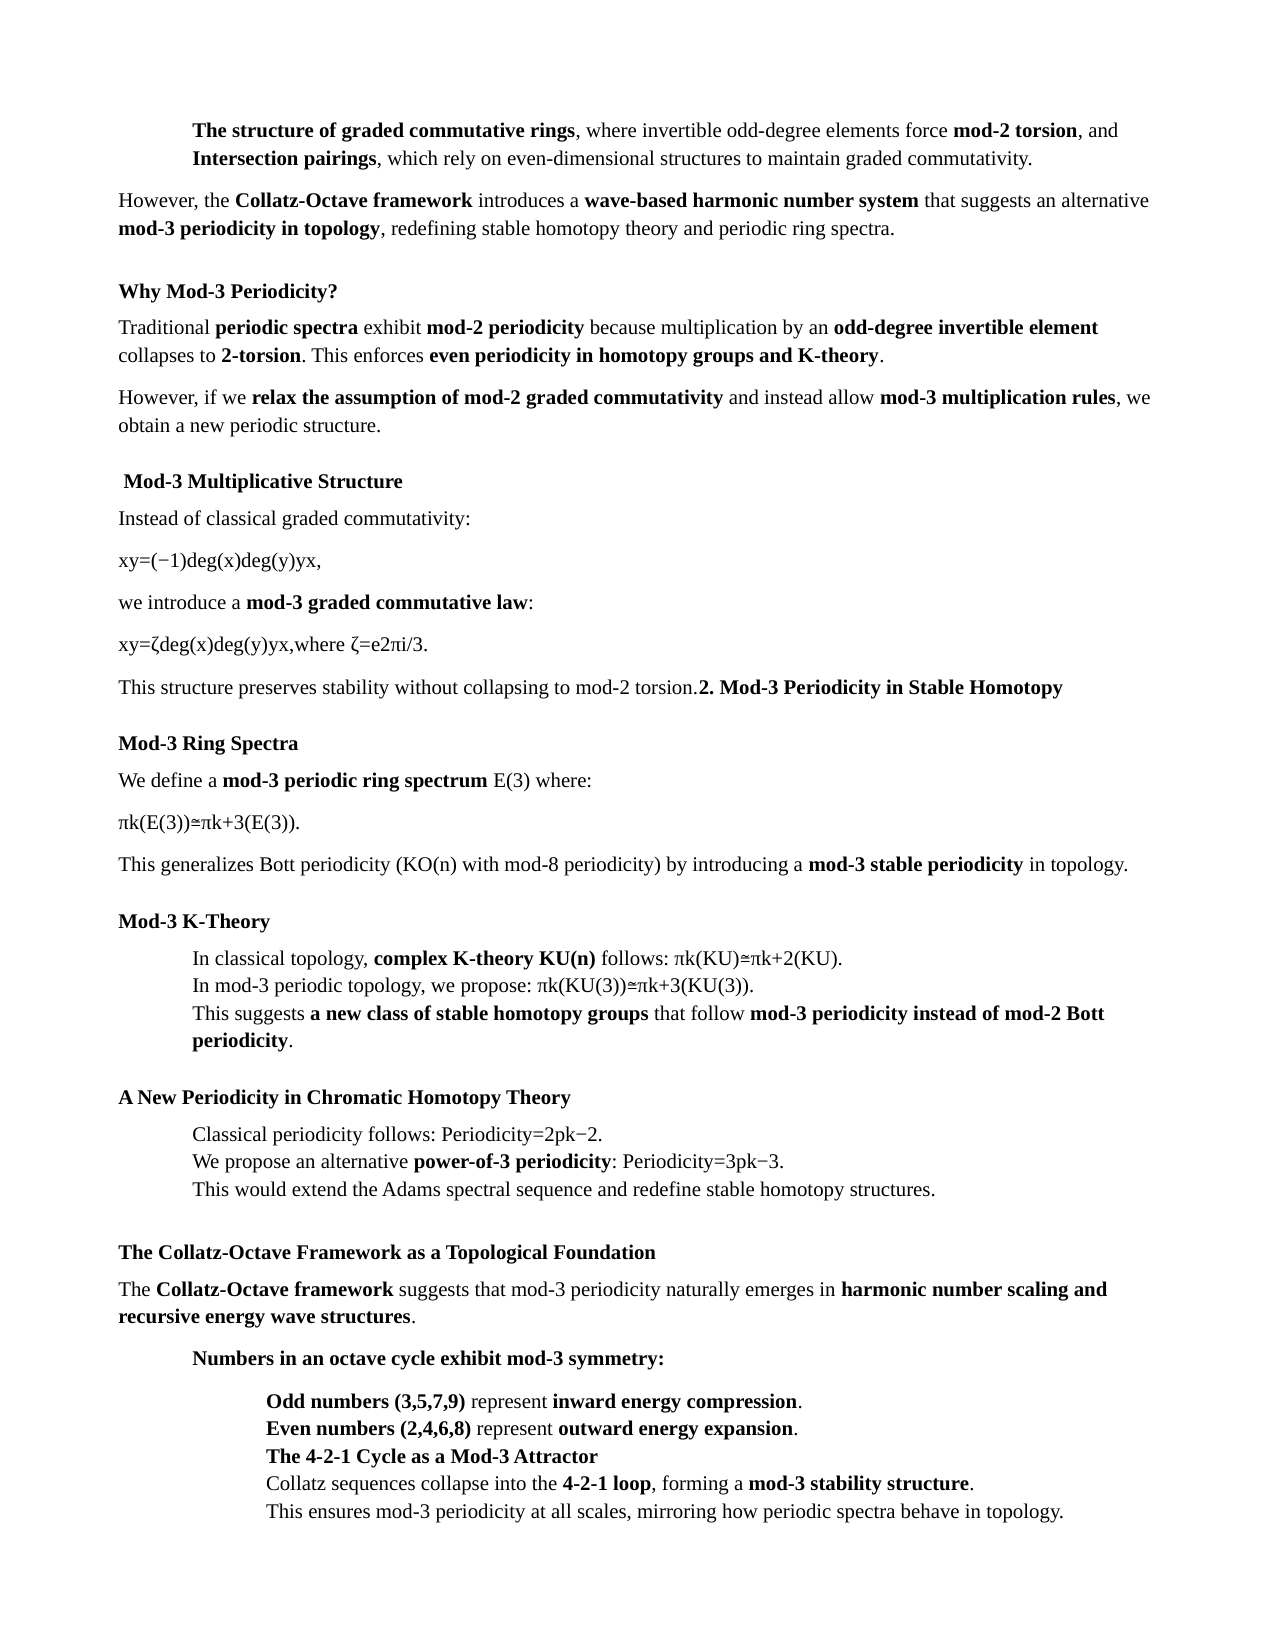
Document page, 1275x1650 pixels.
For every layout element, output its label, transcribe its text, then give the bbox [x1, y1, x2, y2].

list Intersection pairings, which rely on even-dimensional structures to maintain graded commutativity. [162, 146, 1157, 170]
list Collatz sequences collapse into the 4-2-1 loop, forming a mod-3 stability structure. [236, 1471, 1157, 1495]
subtitle A New Periodicity in Chromatic Homotopy Theory [118, 1085, 1157, 1109]
subtitle Mod-3 Ring Spectra [118, 731, 1157, 755]
text xy=(−1)deg(x)deg(y)yx, [118, 548, 1157, 572]
text The Collatz-Octave framework suggests that mod-3 periodicity naturally emerges in harmonic number scaling and recursive energy wave structures. [118, 1277, 1157, 1328]
text This structure preserves stability without collapsing to mod-2 torsion.2. Mod-3 Periodicity in Stable Homotopy [118, 674, 1157, 699]
text However, if we relax the assumption of mod-2 graded commutativity and instead allow mod-3 multiplication rules, we obtain a new periodic structure. [118, 385, 1157, 437]
list This ensures mod-3 periodicity at all scales, mirroring how periodic spectra behave in topology. [236, 1499, 1157, 1523]
subtitle Mod-3 Multiplicative Structure [118, 469, 1157, 493]
text Traditional periodic spectra exhibit mod-2 periodicity because multiplication by an odd-degree invertible element collapses to 2-torsion. This enforces even periodicity in homotopy groups and K-theory. [118, 315, 1157, 367]
text We define a mod-3 periodic ring spectrum E(3) where: [118, 768, 1157, 792]
subtitle Why Mod-3 Periodicity? [118, 278, 1157, 303]
list We propose an alternative power-of-3 periodicity: Periodicity=3pk−3. [162, 1149, 1157, 1173]
text Instead of classical graded commutativity: [118, 506, 1157, 530]
text πk​(E(3))≅πk+3​(E(3)). [118, 810, 1157, 834]
text we introduce a mod-3 graded commutative law: [118, 590, 1157, 614]
list In mod-3 periodic topology, we propose: πk​(KU(3))≅πk+3​(KU(3)). [162, 973, 1157, 997]
list In classical topology, complex K-theory KU(n) follows: πk​(KU)≅πk+2​(KU). [162, 946, 1157, 970]
list Numbers in an octave cycle exhibit mod-3 symmetry: [162, 1346, 1157, 1370]
list The 4-2-1 Cycle as a Mod-3 Attractor [236, 1444, 1157, 1468]
text However, the Collatz-Octave framework introduces a wave-based harmonic number system that suggests an alternative mod-3 periodicity in topology, redefining stable homotopy theory and periodic ring spectra. [118, 188, 1157, 239]
list This suggests a new class of stable homotopy groups that follow mod-3 periodicity instead of mod-2 Bott periodicity. [162, 1001, 1157, 1052]
list This would extend the Adams spectral sequence and redefine stable homotopy structures. [162, 1177, 1157, 1201]
list Classical periodicity follows: Periodicity=2pk−2. [162, 1122, 1157, 1146]
text xy=ζdeg(x)deg(y)yx,where ζ=e2πi/3. [118, 632, 1157, 656]
subtitle The Collatz-Octave Framework as a Topological Foundation [118, 1240, 1157, 1264]
subtitle Mod-3 K-Theory [118, 909, 1157, 933]
list The structure of graded commutative rings, where invertible odd-degree elements force mod-2 torsion, and [162, 118, 1157, 142]
text This generalizes Bott periodicity (KO(n) with mod-8 periodicity) by introducing a mod-3 stable periodicity in topology. [118, 852, 1157, 876]
list Odd numbers (3,5,7,9) represent inward energy compression. [236, 1388, 1157, 1413]
list Even numbers (2,4,6,8) represent outward energy expansion. [236, 1416, 1157, 1440]
